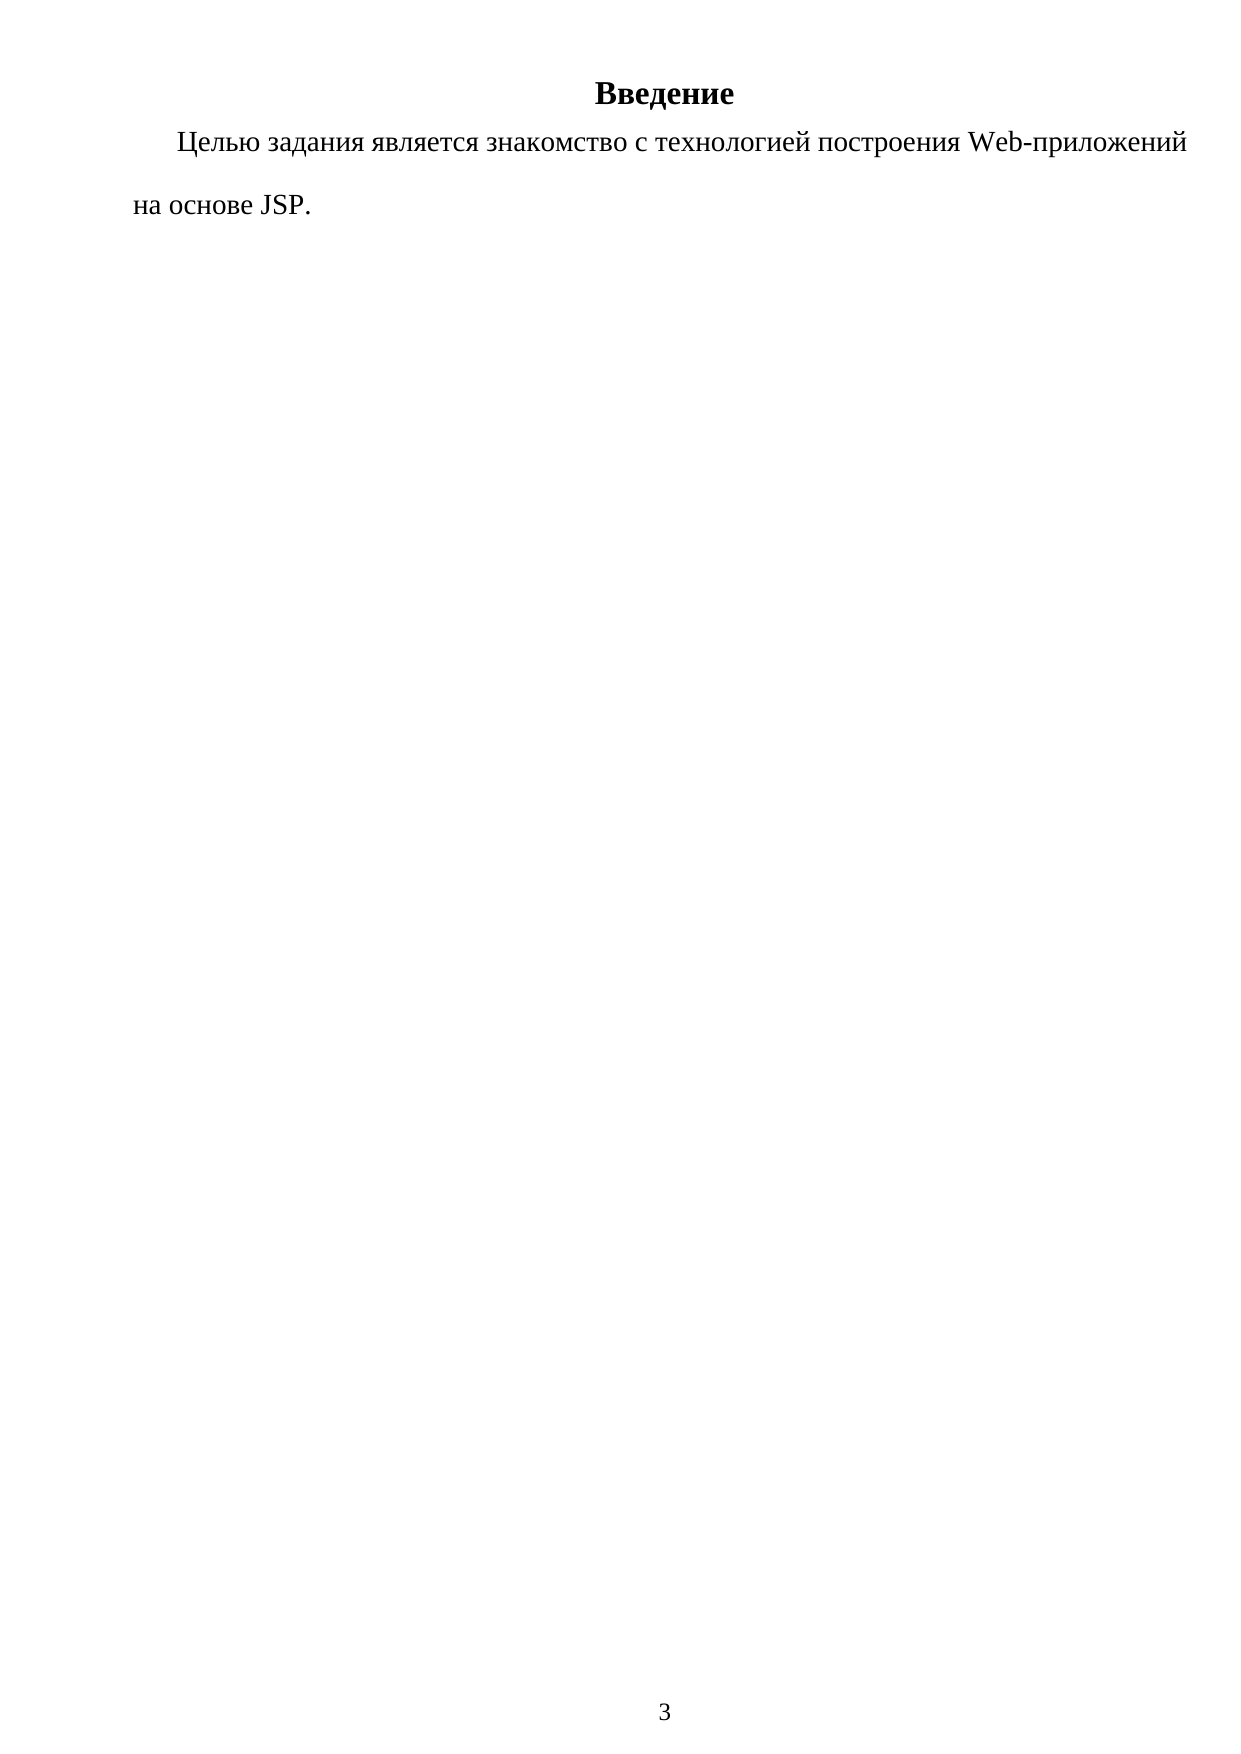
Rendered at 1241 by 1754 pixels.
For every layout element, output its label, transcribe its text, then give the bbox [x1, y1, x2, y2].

list на основе JSP. [133, 187, 1196, 220]
subtitle Введение [133, 73, 1196, 112]
list Целью задания является знакомство с технологией построения Web-приложений [133, 124, 1196, 158]
